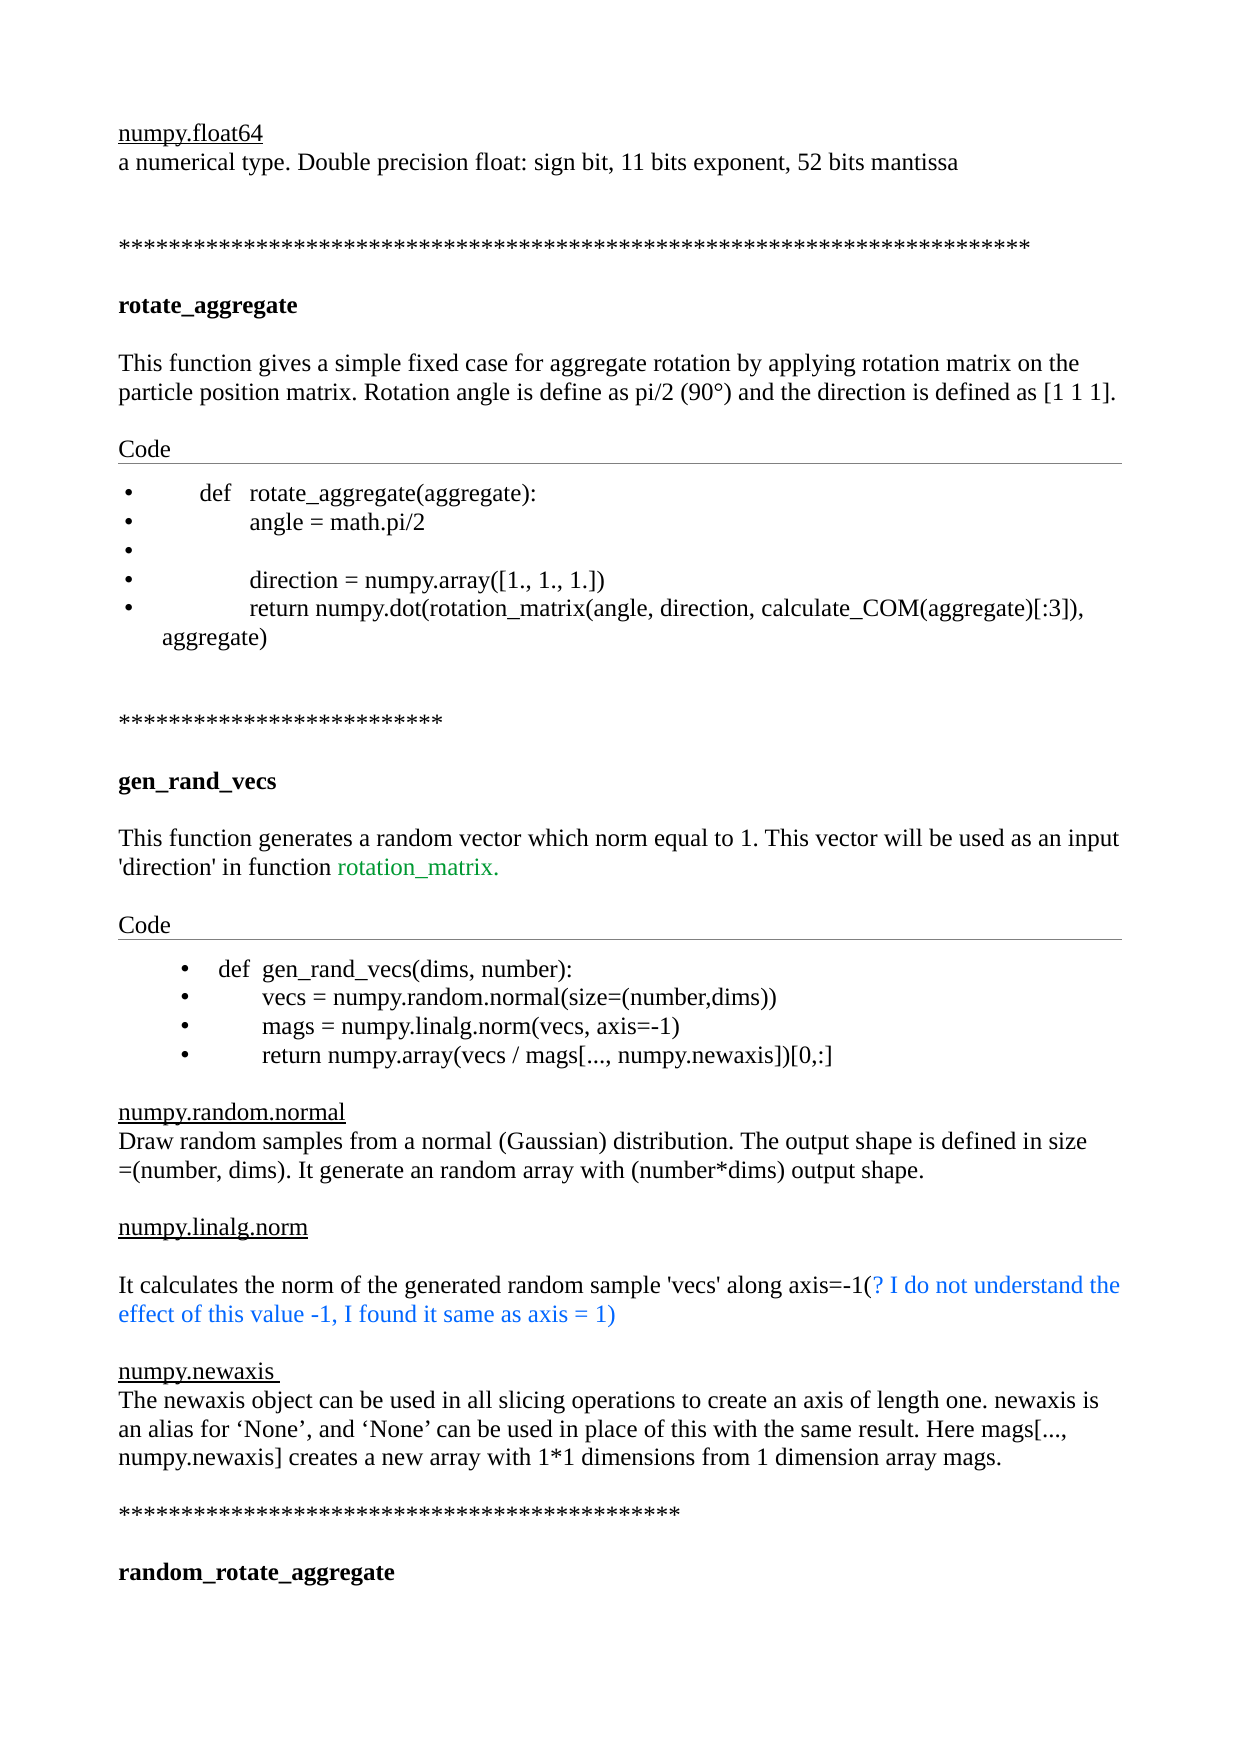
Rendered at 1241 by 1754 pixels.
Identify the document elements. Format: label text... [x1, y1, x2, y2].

text This function gives a simple fixed case for aggregate rotation by applying rotation matrix on the particle position matrix. Rotation angle is define as pi/2 (90°) and the direction is defined as [1 1 1]. [118, 348, 1122, 406]
text random_rotate_aggregate [118, 1557, 1122, 1586]
list direction = numpy.array([1., 1., 1.]) [124, 565, 1122, 593]
text Code [118, 434, 1122, 463]
list def gen_rand_vecs(dims, number): [181, 954, 1122, 982]
text rotate_aggregate [118, 291, 1122, 319]
text ************************** [118, 708, 1122, 737]
list mags = numpy.linalg.norm(vecs, axis=-1) [181, 1011, 1122, 1040]
text numpy.linalg.norm [118, 1212, 1122, 1241]
text numpy.random.normal [118, 1097, 1122, 1126]
text The newaxis object can be used in all slicing operations to create an axis of length one. newaxis is an alias for ‘None’, and ‘None’ can be used in place of this with the same result. Here mags[..., numpy.newaxis] creates a new array with 1*1 dimensions from 1 dimension array mags. [118, 1385, 1122, 1471]
list vecs = numpy.random.normal(size=(number,dims)) [181, 982, 1122, 1011]
list return numpy.array(vecs / mags[..., numpy.newaxis])[0,:] [181, 1040, 1122, 1069]
text numpy.float64 [118, 118, 1122, 147]
text It calculates the norm of the generated random sample 'vecs' along axis=-1(? I do not understand the effect of this value -1, I found it same as axis = 1) [118, 1270, 1122, 1327]
list def rotate_aggregate(aggregate): [124, 478, 1122, 507]
text gen_rand_vecs [118, 766, 1122, 795]
text numpy.newaxis [118, 1356, 1122, 1385]
list angle = math.pi/2 [124, 507, 1122, 536]
text ************************************************************************* [118, 233, 1122, 262]
text This function generates a random vector which norm equal to 1. This vector will be used as an input 'direction' in function rotation_matrix. [118, 823, 1122, 881]
text Code [118, 910, 1122, 939]
text Draw random samples from a normal (Gaussian) distribution. The output shape is defined in size =(number, dims). It generate an random array with (number*dims) output shape. [118, 1126, 1122, 1184]
text ********************************************* [118, 1500, 1122, 1529]
list return numpy.dot(rotation_matrix(angle, direction, calculate_COM(aggregate)[:3]), aggregate) [124, 593, 1122, 651]
text a numerical type. Double precision float: sign bit, 11 bits exponent, 52 bits mantissa [118, 147, 1122, 176]
